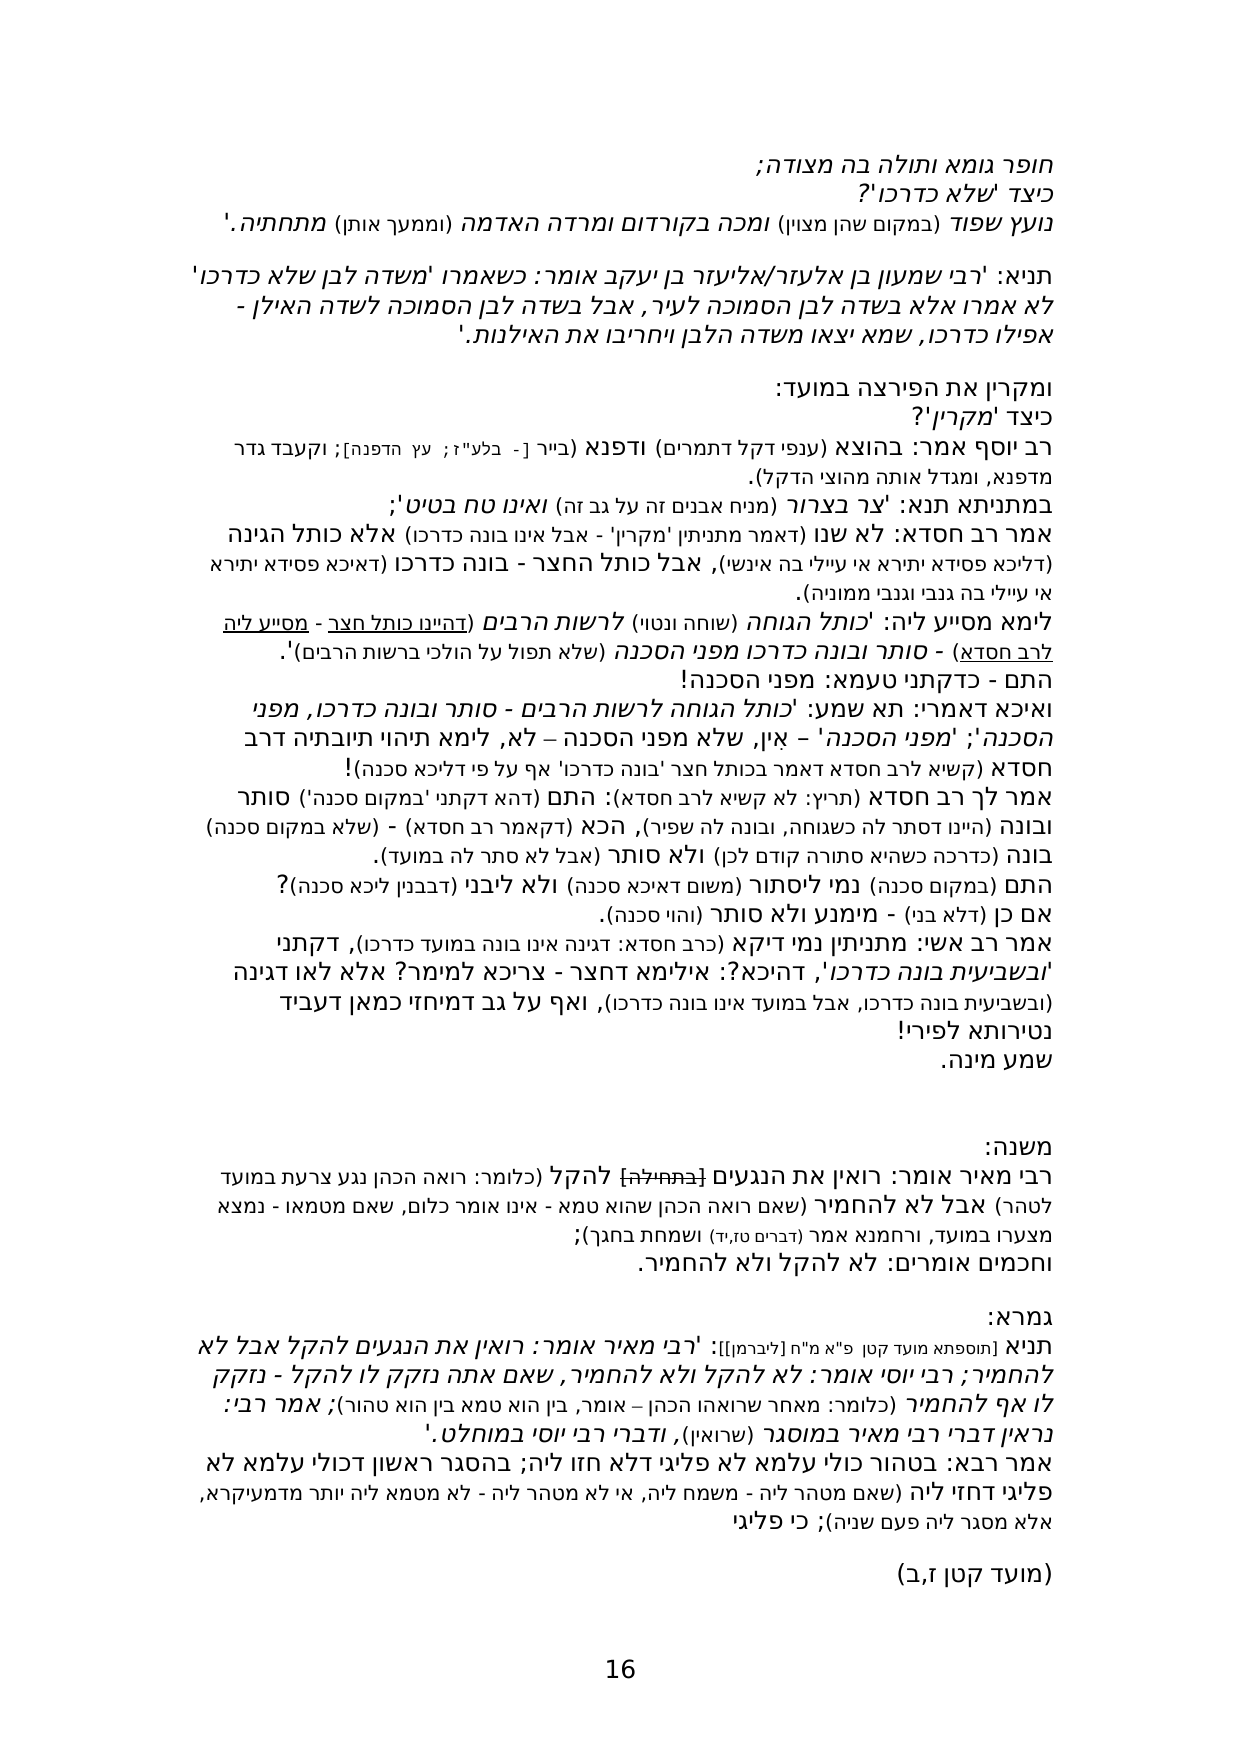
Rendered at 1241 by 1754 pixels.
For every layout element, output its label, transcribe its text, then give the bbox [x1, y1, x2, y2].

text ואיכא דאמרי: תא שמע: 'כותל הגוחה לרשות הרבים - סותר ובונה כדרכו, מפני הסכנה'; 'מפני הסכנה' – אִין, שלא מפני הסכנה – לא, לימא תיהוי תיובתיה דרב חסדא (קשיא לרב חסדא דאמר בכותל חצר 'בונה כדרכו' אף על פי דליכא סכנה)! [187, 694, 1053, 782]
text התם - כדקתני טעמא: מפני הסכנה! [187, 665, 1053, 694]
text רבי מאיר אומר: רואין את הנגעים [בתחילה] להקל (כלומר: רואה הכהן נגע צרעת במועד לטהר) אבל לא להחמיר (שאם רואה הכהן שהוא טמא - אינו אומר כלום, שאם מטמאו - נמצא מצערו במועד, ורחמנא אמר (דברים טז,יד) ושמחת בחגך); [187, 1161, 1053, 1248]
text במתניתא תנא: 'צר בצרור (מניח אבנים זה על גב זה) ואינו טח בטיט'; [187, 490, 1053, 519]
text התם (במקום סכנה) נמי ליסתור (משום דאיכא סכנה) ולא ליבני (דבבנין ליכא סכנה)? [187, 870, 1053, 899]
text תניא: 'רבי שמעון בן אלעזר/אליעזר בן יעקב אומר: כשאמרו 'משדה לבן שלא כדרכו' לא אמרו אלא בשדה לבן הסמוכה לעיר, אבל בשדה לבן הסמוכה לשדה האילן - אפילו כדרכו, שמא יצאו משדה הלבן ויחריבו את האילנות.' [187, 262, 1053, 349]
text נועץ שפוד (במקום שהן מצוין) ומכה בקורדום ומרדה האדמה (וממעך אותן) מתחתיה.' [187, 208, 1053, 237]
text אמר רב אשי: מתניתין נמי דיקא (כרב חסדא: דגינה אינו בונה במועד כדרכו), דקתני 'ובשביעית בונה כדרכו', דהיכא?: אילימא דחצר - צריכא למימר? אלא לאו דגינה (ובשביעית בונה כדרכו, אבל במועד אינו בונה כדרכו), ואף על גב דמיחזי כמאן דעביד נטירותא לפירי! [187, 928, 1053, 1045]
text רב יוסף אמר: בהוצא (ענפי דקל דתמרים) ודפנא (בייר [- בלע"ז; עץ הדפנה]; וקעבד גדר מדפנא, ומגדל אותה מהוצי הדקל). [187, 432, 1053, 490]
text כיצד 'מקרין'? [187, 402, 1053, 432]
text אם כן (דלא בני) - מימנע ולא סותר (והוי סכנה). [187, 899, 1053, 928]
text ומקרין את הפירצה במועד: [187, 373, 1053, 402]
text גמרא: [187, 1302, 1053, 1331]
text משנה: [187, 1132, 1053, 1161]
text וחכמים אומרים: לא להקל ולא להחמיר. [187, 1248, 1053, 1278]
text לימא מסייע ליה: 'כותל הגוחה (שוחה ונטוי) לרשות הרבים (דהיינו כותל חצר - מסייע ליה לרב חסדא) - סותר ובונה כדרכו מפני הסכנה (שלא תפול על הולכי ברשות הרבים)'. [187, 607, 1053, 665]
text אמר רבא: בטהור כולי עלמא לא פליגי דלא חזו ליה; בהסגר ראשון דכולי עלמא לא פליגי דחזי ליה (שאם מטהר ליה - משמח ליה, אי לא מטהר ליה - לא מטמא ליה יותר מדמעיקרא, אלא מסגר ליה פעם שניה); כי פליגי [187, 1448, 1053, 1536]
text תניא [תוספתא מועד קטן פ"א מ"ח [ליברמן]]: 'רבי מאיר אומר: רואין את הנגעים להקל אבל לא להחמיר; רבי יוסי אומר: לא להקל ולא להחמיר, שאם אתה נזקק לו להקל - נזקק לו אף להחמיר (כלומר: מאחר שרואהו הכהן – אומר, בין הוא טמא בין הוא טהור); אמר רבי: נראין דברי רבי מאיר במוסגר (שרואין), ודברי רבי יוסי במוחלט.' [187, 1331, 1053, 1448]
text כיצד 'שלא כדרכו'? [187, 179, 1053, 208]
text אמר רב חסדא: לא שנו (דאמר מתניתין 'מקרין' - אבל אינו בונה כדרכו) אלא כותל הגינה (דליכא פסידא יתירא אי עיילי בה אינשי), אבל כותל החצר - בונה כדרכו (דאיכא פסידא יתירא אי עיילי בה גנבי וגנבי ממוניה). [187, 519, 1053, 607]
text אמר לך רב חסדא (תריץ: לא קשיא לרב חסדא): התם (דהא דקתני 'במקום סכנה') סותר ובונה (היינו דסתר לה כשגוחה, ובונה לה שפיר), הכא (דקאמר רב חסדא) - (שלא במקום סכנה) בונה (כדרכה כשהיא סתורה קודם לכן) ולא סותר (אבל לא סתר לה במועד). [187, 782, 1053, 870]
text חופר גומא ותולה בה מצודה; [187, 150, 1053, 179]
text (מועד קטן ז,ב) [187, 1560, 1053, 1589]
text שמע מינה. [187, 1045, 1053, 1074]
